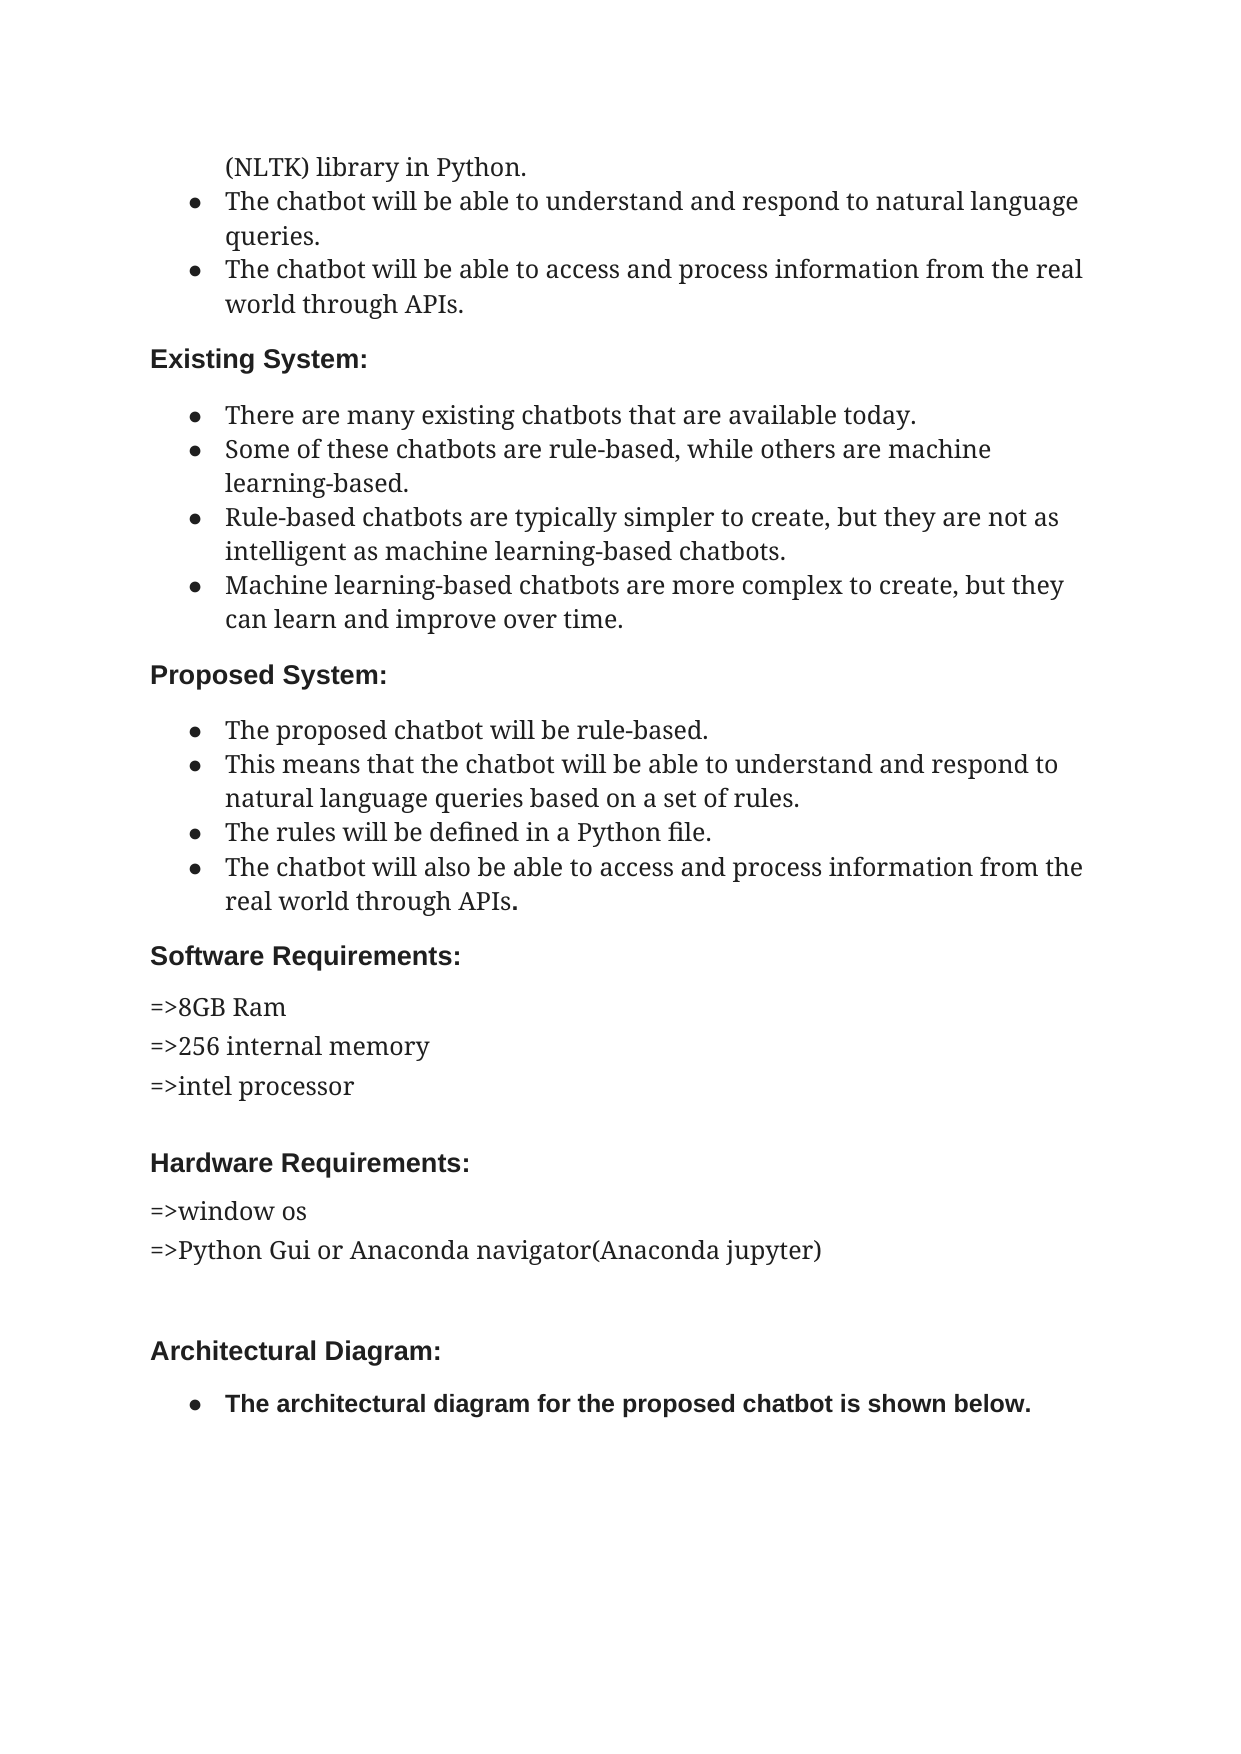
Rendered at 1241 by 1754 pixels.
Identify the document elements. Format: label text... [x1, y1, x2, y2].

list The chatbot will be able to access and process information from the real world through APIs. [187, 252, 1090, 320]
list This means that the chatbot will be able to understand and respond to natural language queries based on a set of rules. [187, 747, 1090, 815]
text Hardware Requirements: [150, 1147, 1090, 1178]
list Machine learning-based chatbots are more complex to create, but they can learn and improve over time. [187, 568, 1090, 636]
text =>8GB Ram [150, 990, 1090, 1024]
list Some of these chatbots are rule-based, while others are machine learning-based. [187, 431, 1090, 499]
text =>window os [150, 1193, 1090, 1228]
list The rules will be defined in a Python file. [187, 815, 1090, 849]
list The chatbot will also be able to access and process information from the real world through APIs. [187, 849, 1090, 917]
text Proposed System: [150, 659, 1090, 690]
list The chatbot will be able to understand and respond to natural language queries. [187, 184, 1090, 252]
list (NLTK) library in Python. [187, 150, 1090, 184]
list There are many existing chatbots that are available today. [187, 397, 1090, 431]
text Architectural Diagram: [150, 1335, 1090, 1366]
text =>Python Gui or Anaconda navigator(Anaconda jupyter) [150, 1233, 1090, 1267]
list The architectural diagram for the proposed chatbot is shown below. [187, 1389, 1090, 1418]
list Rule-based chatbots are typically simpler to create, but they are not as intelligent as machine learning-based chatbots. [187, 499, 1090, 568]
list The proposed chatbot will be rule-based. [187, 713, 1090, 747]
text =>intel processor [150, 1068, 1090, 1102]
text Software Requirements: [150, 940, 1090, 971]
text Existing System: [150, 343, 1090, 374]
text =>256 internal memory [150, 1029, 1090, 1063]
